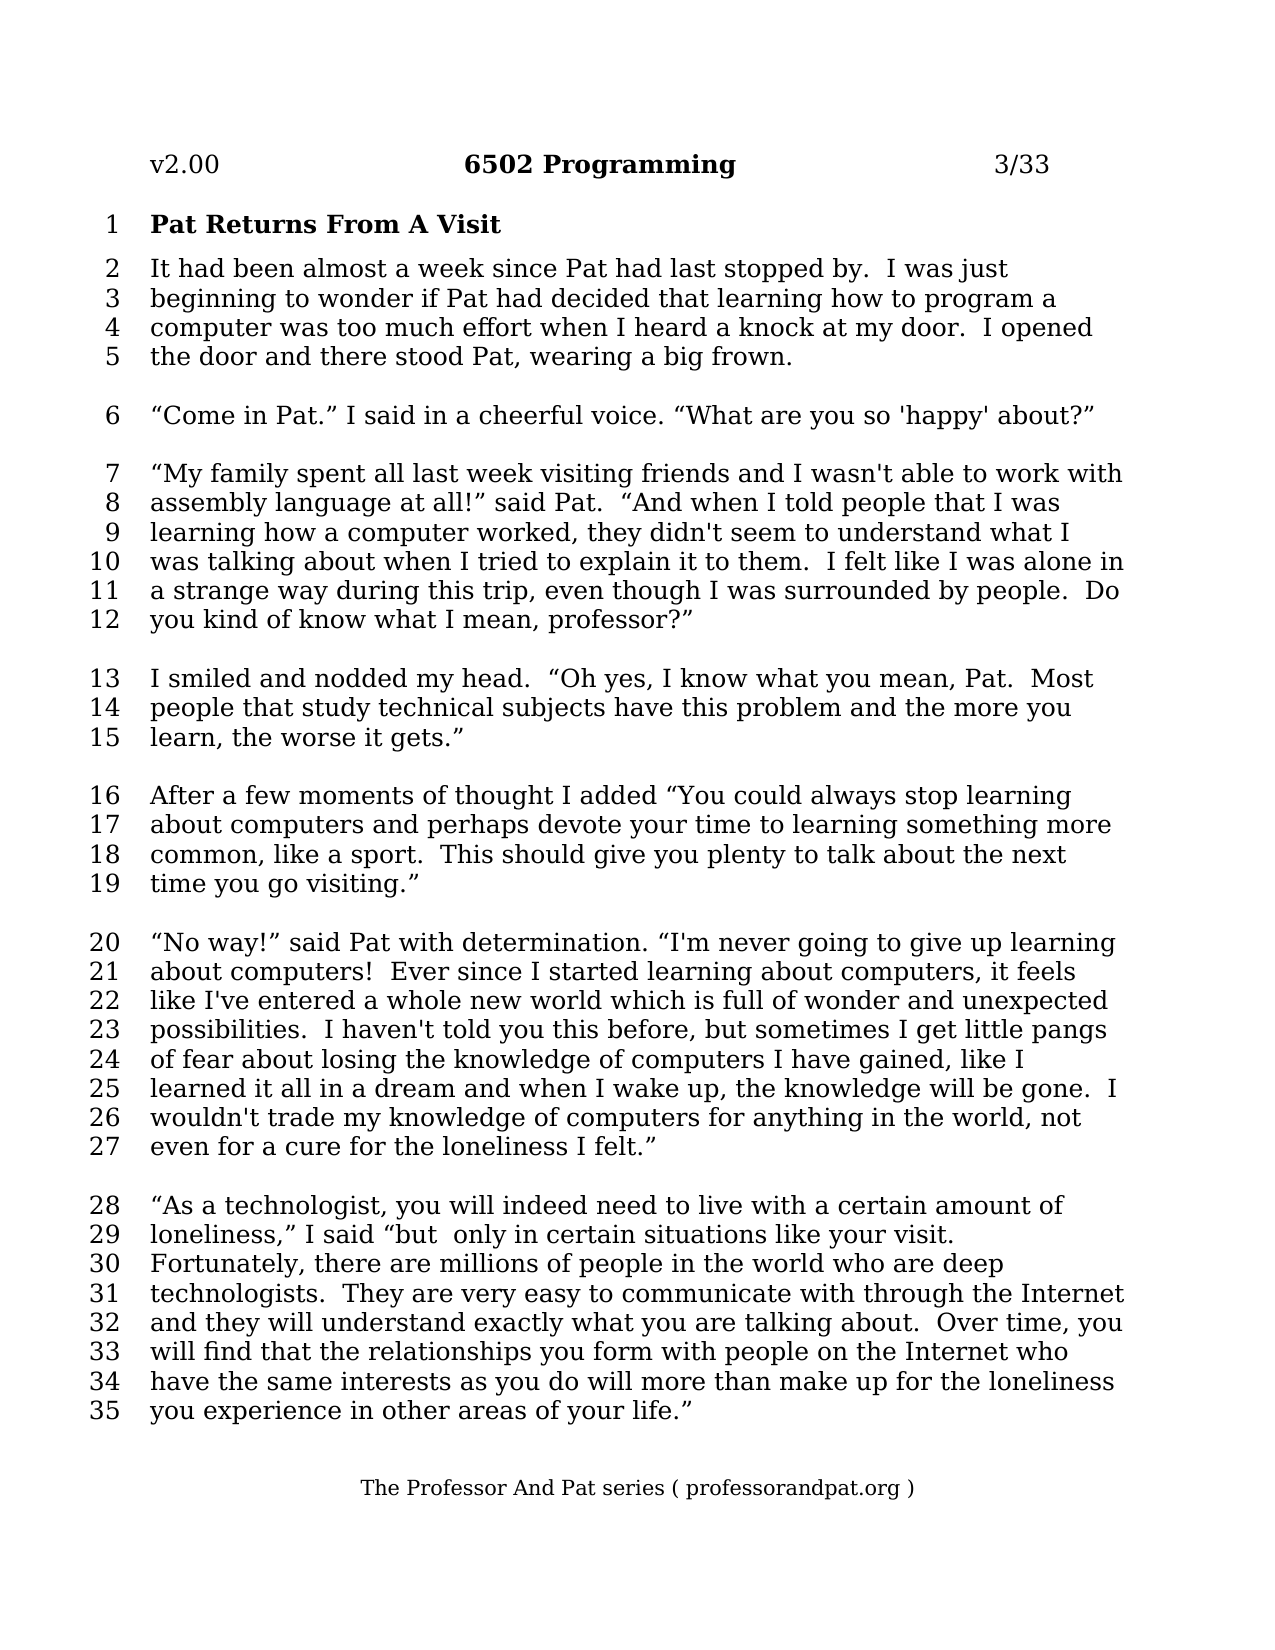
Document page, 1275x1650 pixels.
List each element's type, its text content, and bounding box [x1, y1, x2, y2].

text “As a technologist, you will indeed need to live with a certain amount of loneliness,” I said “but only in certain situations like your visit. Fortunately, there are millions of people in the world who are deep technologists. They are very easy to communicate with through the Internet and they will understand exactly what you are talking about. Over time, you will find that the relationships you form with people on the Internet who have the same interests as you do will more than make up for the loneliness you experience in other areas of your life.” [150, 1191, 1125, 1425]
text “Come in Pat.” I said in a cheerful voice. “What are you so 'happy' about?” [150, 401, 1125, 430]
subtitle Pat Returns From A Visit [150, 210, 1125, 239]
text After a few moments of thought I added “You could always stop learning about computers and perhaps devote your time to learning something more common, like a sport. This should give you plenty to talk about the next time you go visiting.” [150, 781, 1125, 898]
text It had been almost a week since Pat had last stopped by. I was just beginning to wonder if Pat had decided that learning how to program a computer was too much effort when I heard a knock at my door. I opened the door and there stood Pat, wearing a big frown. [150, 254, 1125, 372]
text “No way!” said Pat with determination. “I'm never going to give up learning about computers! Ever since I started learning about computers, it feels like I've entered a whole new world which is full of wonder and unexpected possibilities. I haven't told you this before, but sometimes I get little pangs of fear about losing the knowledge of computers I have gained, like I learned it all in a dream and when I wake up, the knowledge will be gone. I wouldn't trade my knowledge of computers for anything in the world, not even for a cure for the loneliness I felt.” [150, 928, 1125, 1162]
text “My family spent all last week visiting friends and I wasn't able to work with assembly language at all!” said Pat. “And when I told people that I was learning how a computer worked, they didn't seem to understand what I was talking about when I tried to explain it to them. I felt like I was alone in a strange way during this trip, even though I was surrounded by people. Do you kind of know what I mean, professor?” [150, 459, 1125, 635]
text I smiled and nodded my head. “Oh yes, I know what you mean, Pat. Most people that study technical subjects have this problem and the more you learn, the worse it gets.” [150, 664, 1125, 752]
